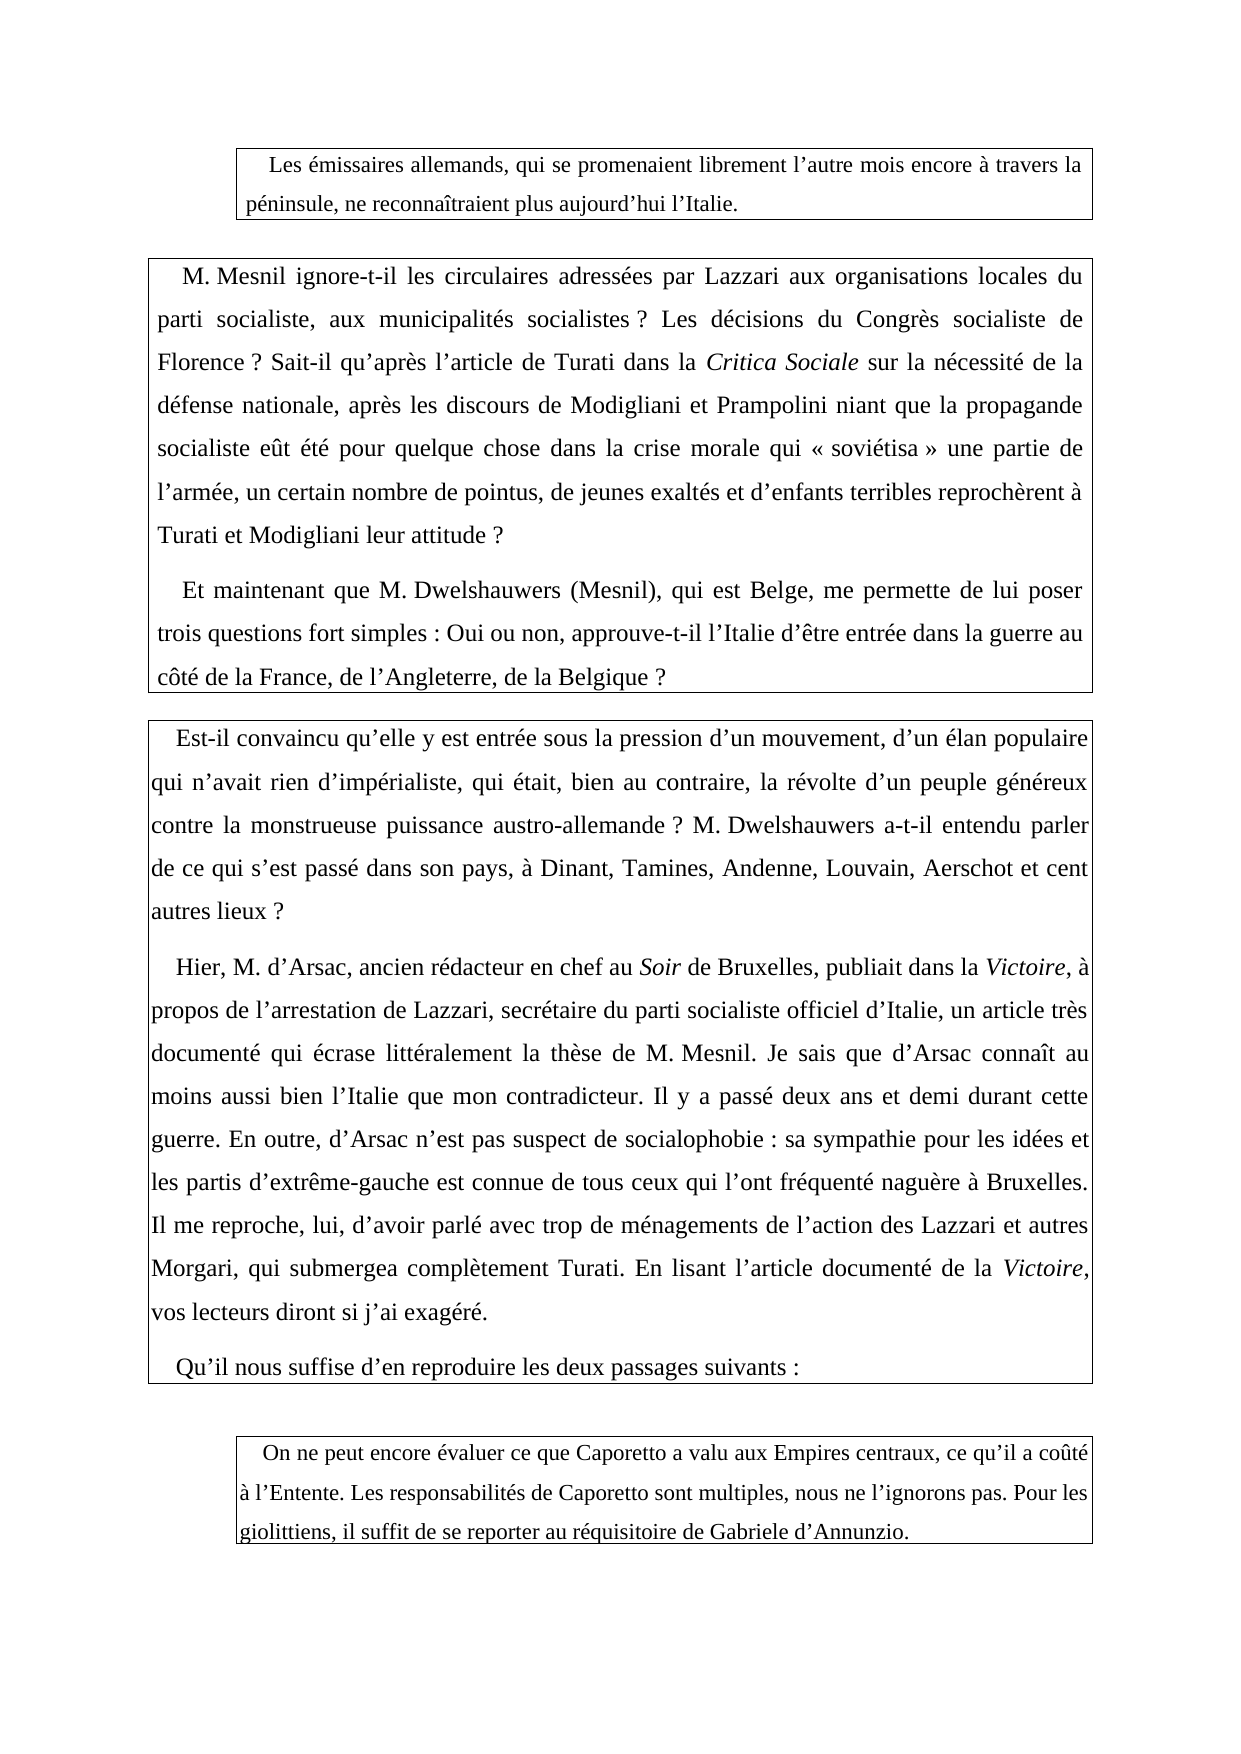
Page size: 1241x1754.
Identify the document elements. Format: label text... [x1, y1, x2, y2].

text Qu’il nous suffise d’en reproduire les deux passages suivants : [149, 1349, 1092, 1383]
text On ne peut encore évaluer ce que Caporetto a valu aux Empires centraux, ce qu’il a coûté à l’Entente. Les responsabilités de Caporetto sont multiples, nous ne l’ignorons pas. Pour les giolittiens, il suffit de se reporter au réquisitoire de Gabriele d’Annunzio. [237, 1437, 1092, 1543]
text M. Mesnil ignore-t-il les circulaires adressées par Lazzari aux organisations locales du parti socialiste, aux municipalités socialistes ? Les décisions du Congrès socialiste de Florence ? Sait-il qu’après l’article de Turati dans la Critica Sociale sur la nécessité de la défense nationale, après les discours de Modigliani et Prampolini niant que la propagande socialiste eût été pour quelque chose dans la crise morale qui « soviétisa » une partie de l’armée, un certain nombre de pointus, de jeunes exaltés et d’enfants terribles reprochèrent à Turati et Modigliani leur attitude ? [149, 259, 1092, 548]
text Et maintenant que M. Dwelshauwers (Mesnil), qui est Belge, me permette de lui poser trois questions fort simples : Oui ou non, approuve-t-il l’Italie d’être entrée dans la guerre au côté de la France, de l’Angleterre, de la Belgique ? [149, 572, 1092, 692]
text Hier, M. d’Arsac, ancien rédacteur en chef au Soir de Bruxelles, publiait dans la Victoire, à propos de l’arrestation de Lazzari, secrétaire du parti socialiste officiel d’Italie, un article très documenté qui écrase littéralement la thèse de M. Mesnil. Je sais que d’Arsac connaît au moins aussi bien l’Italie que mon contradicteur. Il y a passé deux ans et demi durant cette guerre. En outre, d’Arsac n’est pas suspect de socialophobie : sa sympathie pour les idées et les partis d’extrême-gauche est connue de tous ceux qui l’ont fréquenté naguère à Bruxelles. Il me reproche, lui, d’avoir parlé avec trop de ménagements de l’action des Lazzari et autres Morgari, qui submergea complètement Turati. En lisant l’article documenté de la Victoire, vos lecteurs diront si j’ai exagéré. [149, 948, 1092, 1325]
text Est-il convaincu qu’elle y est entrée sous la pression d’un mouvement, d’un élan populaire qui n’avait rien d’impérialiste, qui était, bien au contraire, la révolte d’un peuple généreux contre la monstrueuse puissance austro-allemande ? M. Dwelshauwers a-t-il entendu parler de ce qui s’est passé dans son pays, à Dinant, Tamines, Andenne, Louvain, Aerschot et cent autres lieux ? [149, 721, 1092, 925]
text Les émissaires allemands, qui se promenaient librement l’autre mois encore à travers la péninsule, ne reconnaîtraient plus aujourd’hui l’Italie. [237, 149, 1092, 219]
